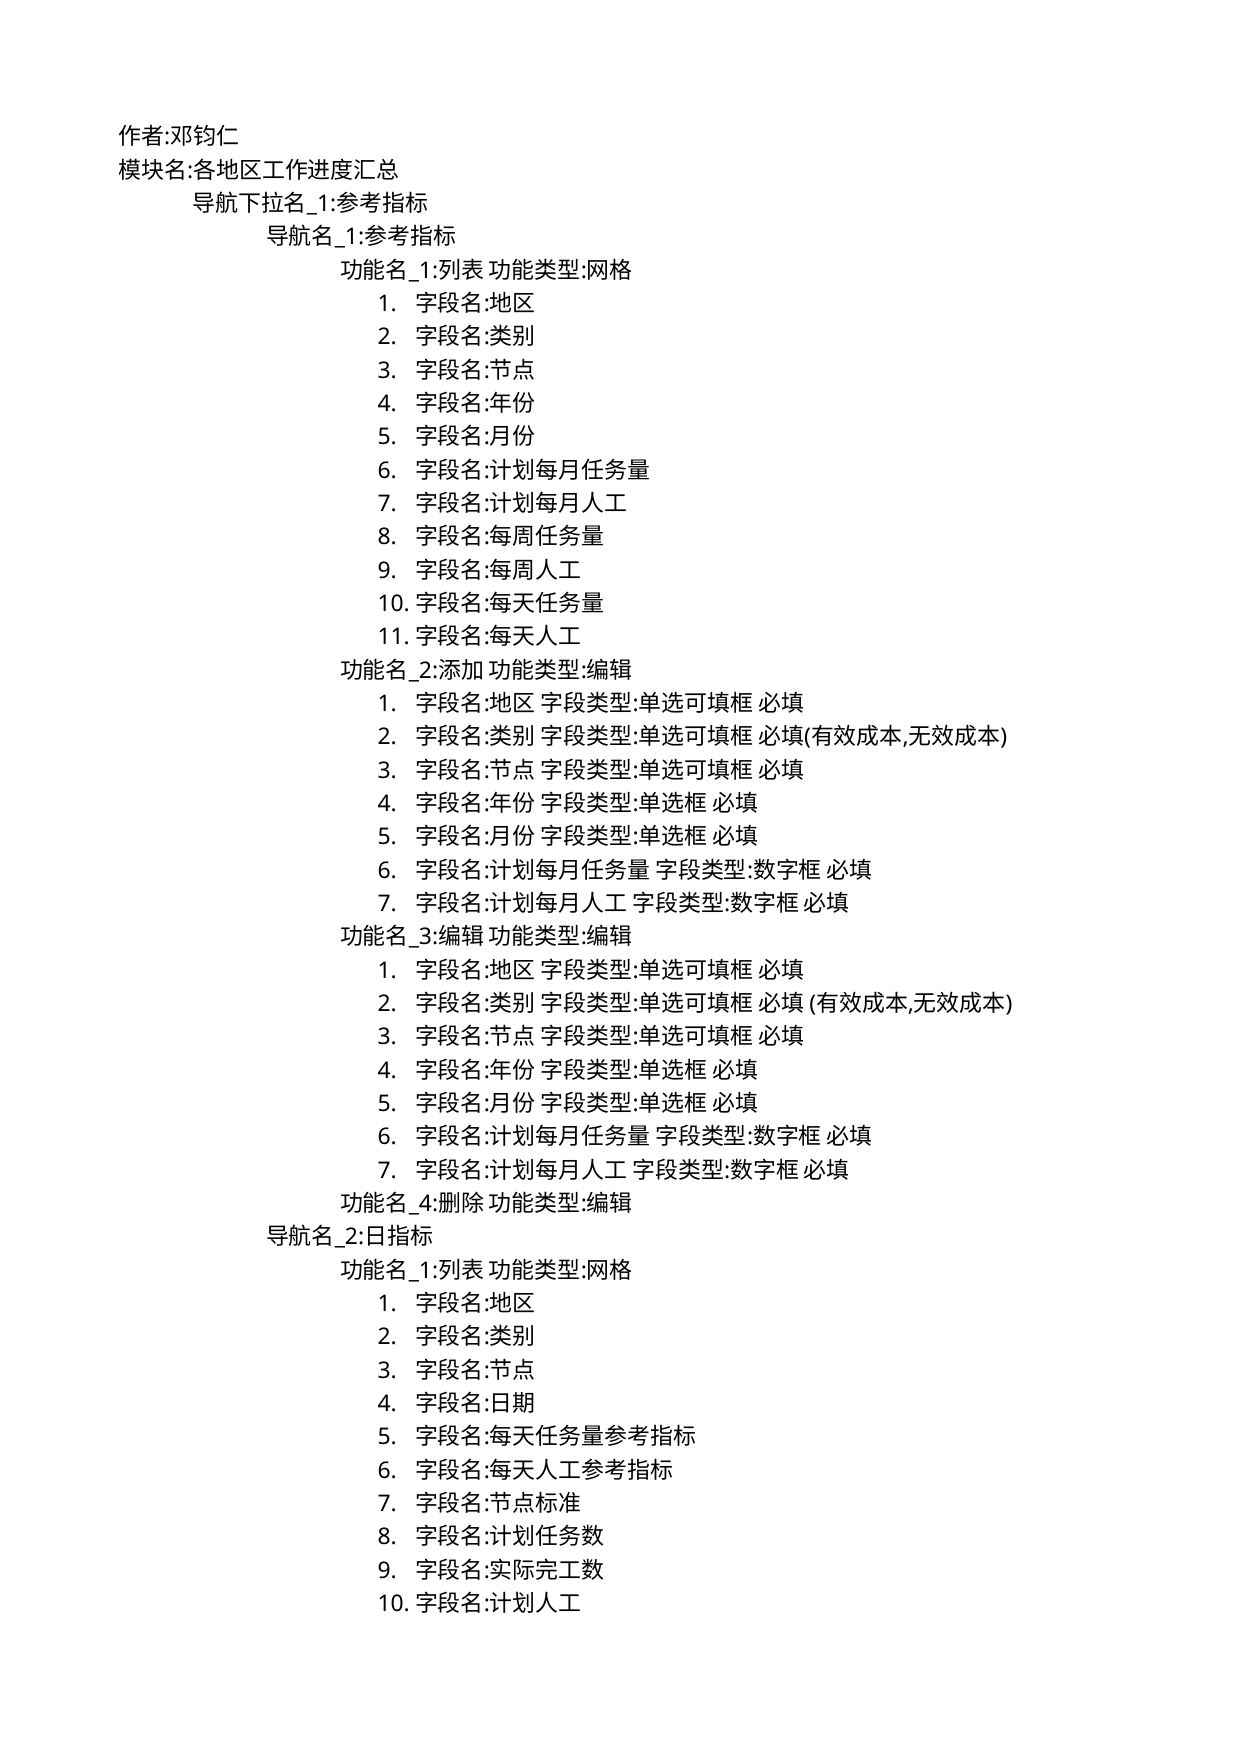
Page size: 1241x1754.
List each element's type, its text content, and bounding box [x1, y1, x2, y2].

list 字段名:每天任务量 [377, 585, 1122, 618]
list 字段名:年份 [377, 385, 1122, 418]
list 字段名:每天任务量参考指标 [377, 1418, 1122, 1451]
list 字段名:年份 字段类型:单选框 必填 [377, 785, 1122, 818]
text 功能名_1:列表 功能类型:网格 [118, 1251, 1122, 1285]
list 字段名:每周任务量 [377, 518, 1122, 551]
list 字段名:月份 字段类型:单选框 必填 [377, 818, 1122, 851]
list 字段名:类别 [377, 1318, 1122, 1351]
list 字段名:日期 [377, 1385, 1122, 1418]
list 字段名:计划每月任务量 字段类型:数字框 必填 [377, 1118, 1122, 1151]
text 模块名:各地区工作进度汇总 [118, 151, 1122, 185]
list 字段名:类别 [377, 318, 1122, 351]
list 字段名:节点 字段类型:单选可填框 必填 [377, 751, 1122, 785]
text 功能名_3:编辑 功能类型:编辑 [118, 918, 1122, 951]
text 作者:邓钧仁 [118, 118, 1122, 151]
list 字段名:地区 [377, 1285, 1122, 1318]
list 字段名:节点标准 [377, 1485, 1122, 1518]
text 导航名_1:参考指标 [118, 218, 1122, 251]
list 字段名:年份 字段类型:单选框 必填 [377, 1051, 1122, 1085]
list 字段名:地区 [377, 285, 1122, 318]
list 字段名:计划任务数 [377, 1518, 1122, 1551]
list 字段名:每周人工 [377, 551, 1122, 585]
list 字段名:计划每月人工 [377, 485, 1122, 518]
list 字段名:实际完工数 [377, 1551, 1122, 1585]
list 字段名:节点 字段类型:单选可填框 必填 [377, 1018, 1122, 1051]
list 字段名:计划人工 [377, 1585, 1122, 1618]
list 字段名:计划每月人工 字段类型:数字框 必填 [377, 885, 1122, 918]
list 字段名:地区 字段类型:单选可填框 必填 [377, 951, 1122, 985]
list 字段名:类别 字段类型:单选可填框 必填 (有效成本,无效成本) [377, 985, 1122, 1018]
list 字段名:地区 字段类型:单选可填框 必填 [377, 685, 1122, 718]
list 字段名:月份 字段类型:单选框 必填 [377, 1085, 1122, 1118]
list 字段名:每天人工 [377, 618, 1122, 651]
list 字段名:每天人工参考指标 [377, 1451, 1122, 1485]
text 功能名_1:列表 功能类型:网格 [118, 251, 1122, 285]
list 字段名:月份 [377, 418, 1122, 451]
list 字段名:节点 [377, 1351, 1122, 1385]
text 功能名_4:删除 功能类型:编辑 [118, 1185, 1122, 1218]
list 字段名:节点 [377, 351, 1122, 385]
text 导航名_2:日指标 [118, 1218, 1122, 1251]
list 字段名:类别 字段类型:单选可填框 必填(有效成本,无效成本) [377, 718, 1122, 751]
text 导航下拉名_1:参考指标 [118, 185, 1122, 218]
text 功能名_2:添加 功能类型:编辑 [118, 651, 1122, 685]
list 字段名:计划每月任务量 [377, 451, 1122, 485]
list 字段名:计划每月任务量 字段类型:数字框 必填 [377, 851, 1122, 885]
list 字段名:计划每月人工 字段类型:数字框 必填 [377, 1151, 1122, 1185]
